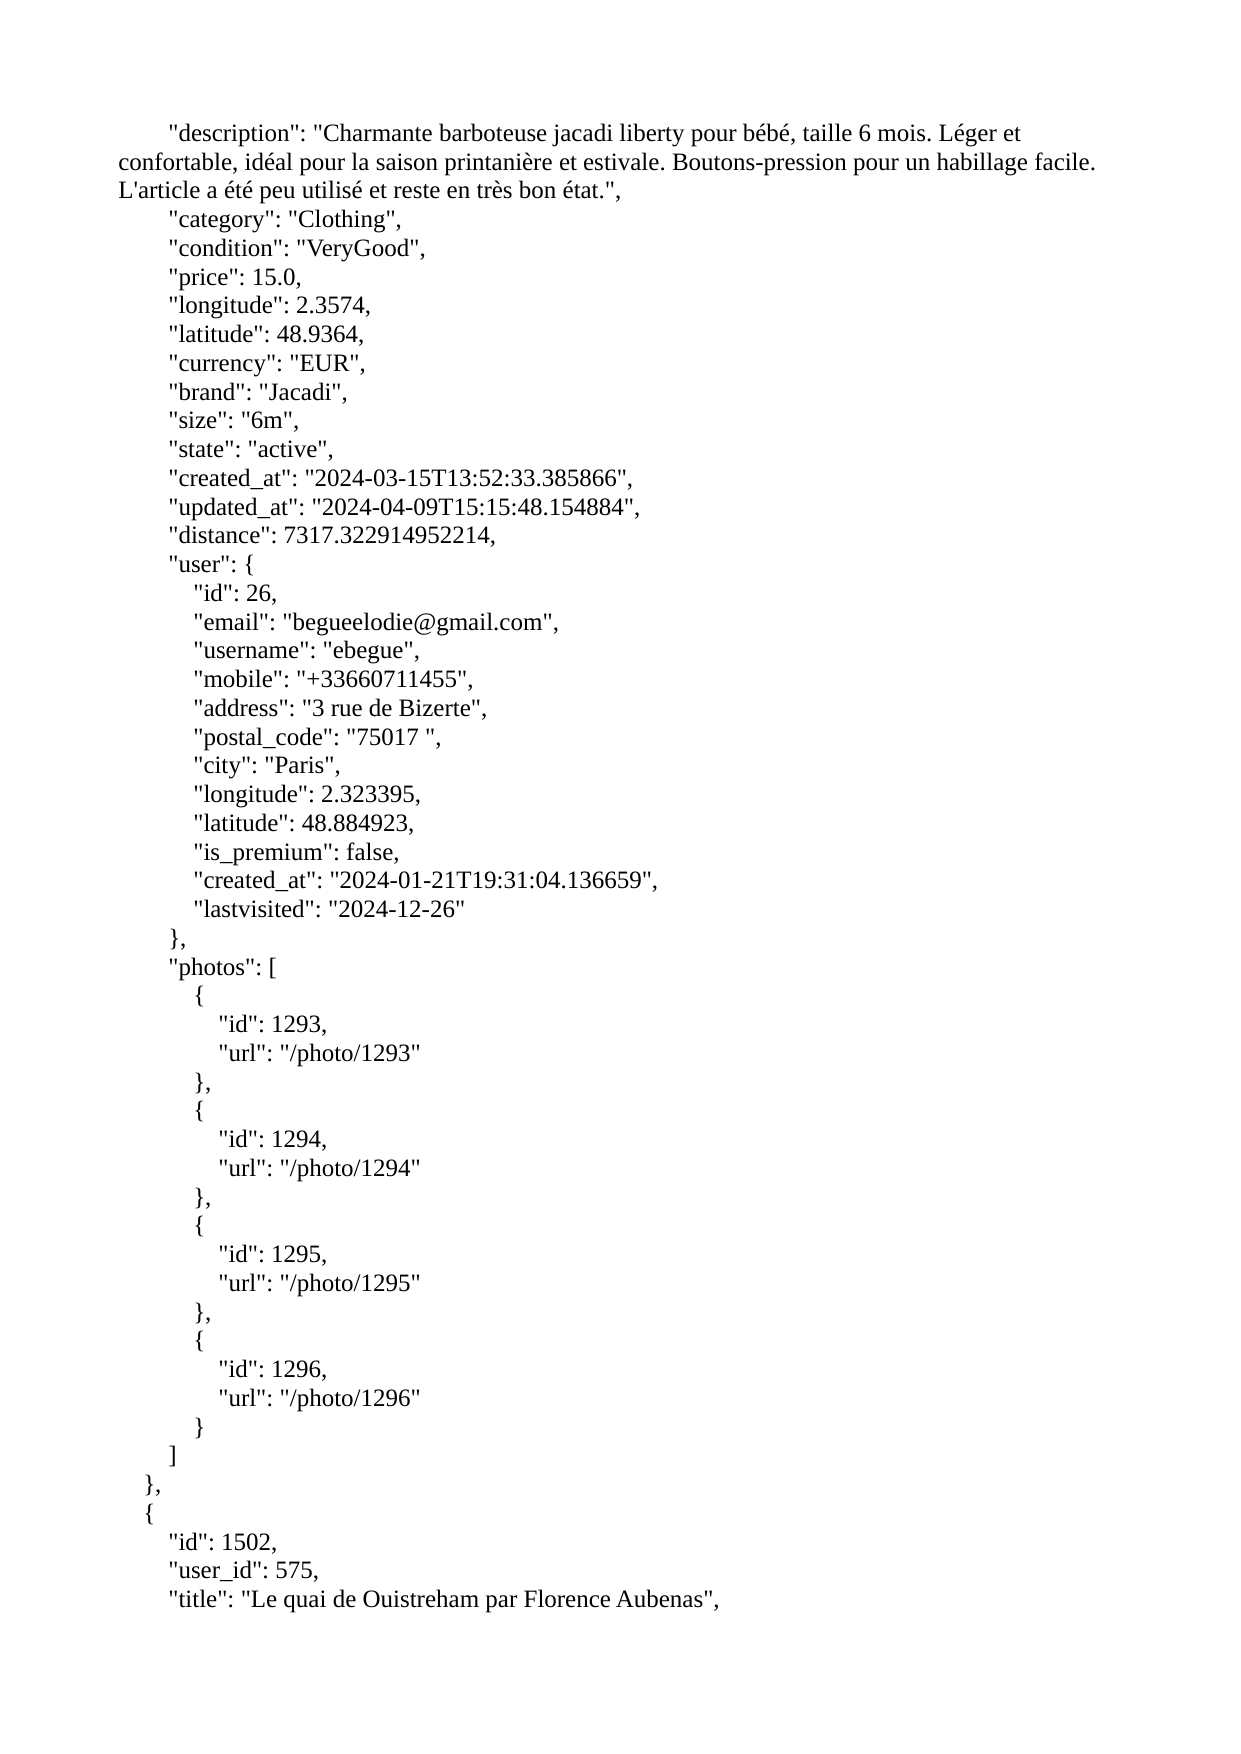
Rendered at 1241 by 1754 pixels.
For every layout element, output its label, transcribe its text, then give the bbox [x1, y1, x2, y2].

text "username": "ebegue", [118, 636, 1122, 664]
text "url": "/photo/1294" [118, 1153, 1122, 1182]
text { [118, 1326, 1122, 1354]
text }, [118, 923, 1122, 952]
text "id": 1295, [118, 1239, 1122, 1268]
text }, [118, 1469, 1122, 1498]
text }, [118, 1297, 1122, 1326]
text "description": "Charmante barboteuse jacadi liberty pour bébé, taille 6 mois. Léger et confortable, idéal pour la saison printanière et estivale. Boutons-pression pour un habillage facile. L'article a été peu utilisé et reste en très bon état.", [118, 118, 1122, 204]
text { [118, 981, 1122, 1009]
text "distance": 7317.322914952214, [118, 521, 1122, 549]
text "url": "/photo/1296" [118, 1383, 1122, 1412]
text } [118, 1412, 1122, 1441]
text "id": 1502, [118, 1527, 1122, 1556]
text "address": "3 rue de Bizerte", [118, 693, 1122, 722]
text "created_at": "2024-03-15T13:52:33.385866", [118, 463, 1122, 492]
text "id": 1294, [118, 1124, 1122, 1153]
text ] [118, 1441, 1122, 1469]
text "brand": "Jacadi", [118, 377, 1122, 406]
text "price": 15.0, [118, 262, 1122, 291]
text "city": "Paris", [118, 751, 1122, 779]
text "url": "/photo/1295" [118, 1268, 1122, 1297]
text }, [118, 1182, 1122, 1211]
text { [118, 1211, 1122, 1239]
text "size": "6m", [118, 406, 1122, 434]
text "updated_at": "2024-04-09T15:15:48.154884", [118, 492, 1122, 521]
text "created_at": "2024-01-21T19:31:04.136659", [118, 866, 1122, 894]
text { [118, 1498, 1122, 1527]
text "longitude": 2.3574, [118, 291, 1122, 319]
text { [118, 1096, 1122, 1124]
text }, [118, 1067, 1122, 1096]
text "currency": "EUR", [118, 348, 1122, 377]
text "id": 1296, [118, 1354, 1122, 1383]
text "user": { [118, 549, 1122, 578]
text "url": "/photo/1293" [118, 1038, 1122, 1067]
text "latitude": 48.884923, [118, 808, 1122, 837]
text "user_id": 575, [118, 1556, 1122, 1584]
text "lastvisited": "2024-12-26" [118, 894, 1122, 923]
text "title": "Le quai de Ouistreham par Florence Aubenas", [118, 1584, 1122, 1613]
text "latitude": 48.9364, [118, 319, 1122, 348]
text "state": "active", [118, 434, 1122, 463]
text "condition": "VeryGood", [118, 233, 1122, 262]
text "mobile": "+33660711455", [118, 664, 1122, 693]
text "postal_code": "75017 ", [118, 722, 1122, 751]
text "longitude": 2.323395, [118, 779, 1122, 808]
text "is_premium": false, [118, 837, 1122, 866]
text "id": 26, [118, 578, 1122, 607]
text "photos": [ [118, 952, 1122, 981]
text "id": 1293, [118, 1009, 1122, 1038]
text "category": "Clothing", [118, 204, 1122, 233]
text "email": "begueelodie@gmail.com", [118, 607, 1122, 636]
